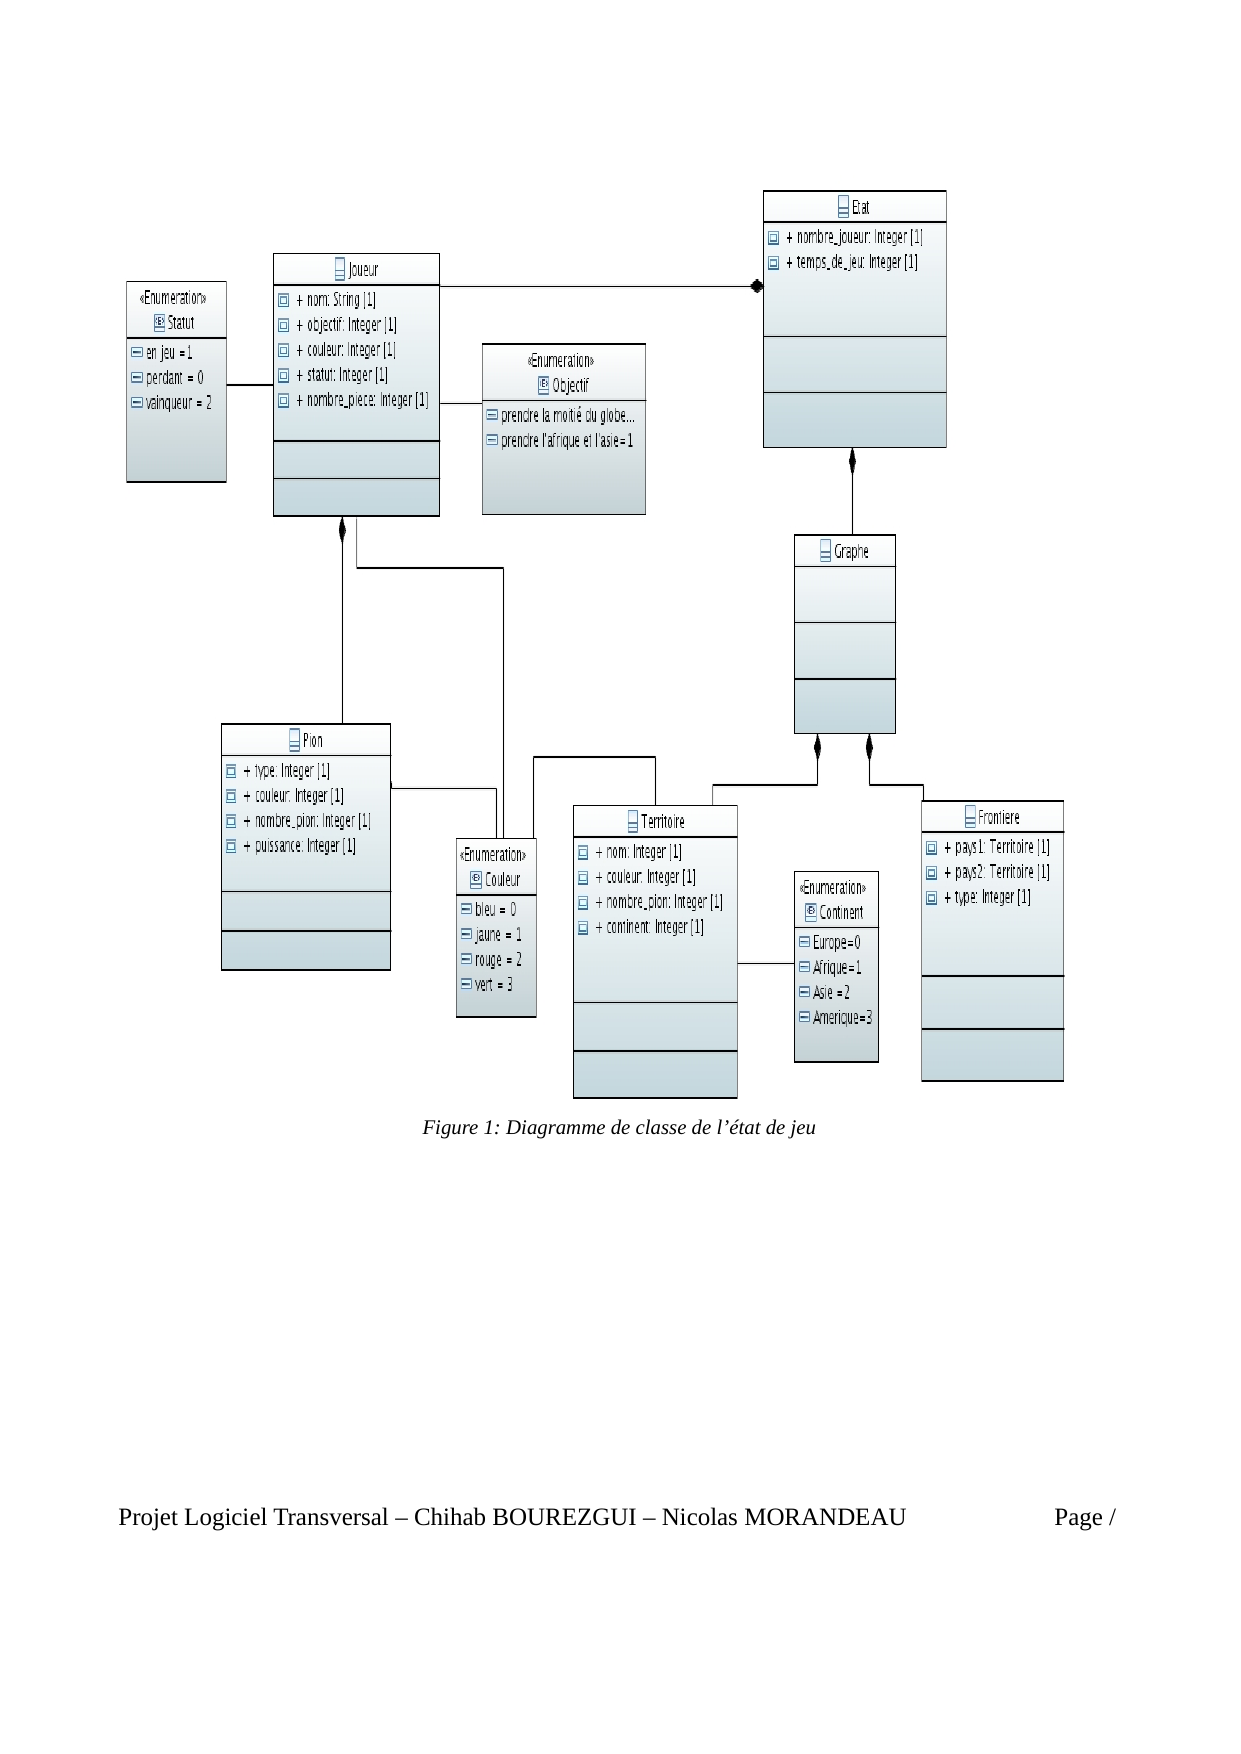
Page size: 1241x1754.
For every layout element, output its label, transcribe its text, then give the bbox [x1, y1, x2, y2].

text Figure 1: Diagramme de classe de l’état de jeu [118, 1114, 1122, 1139]
picture [118, 175, 1072, 1115]
